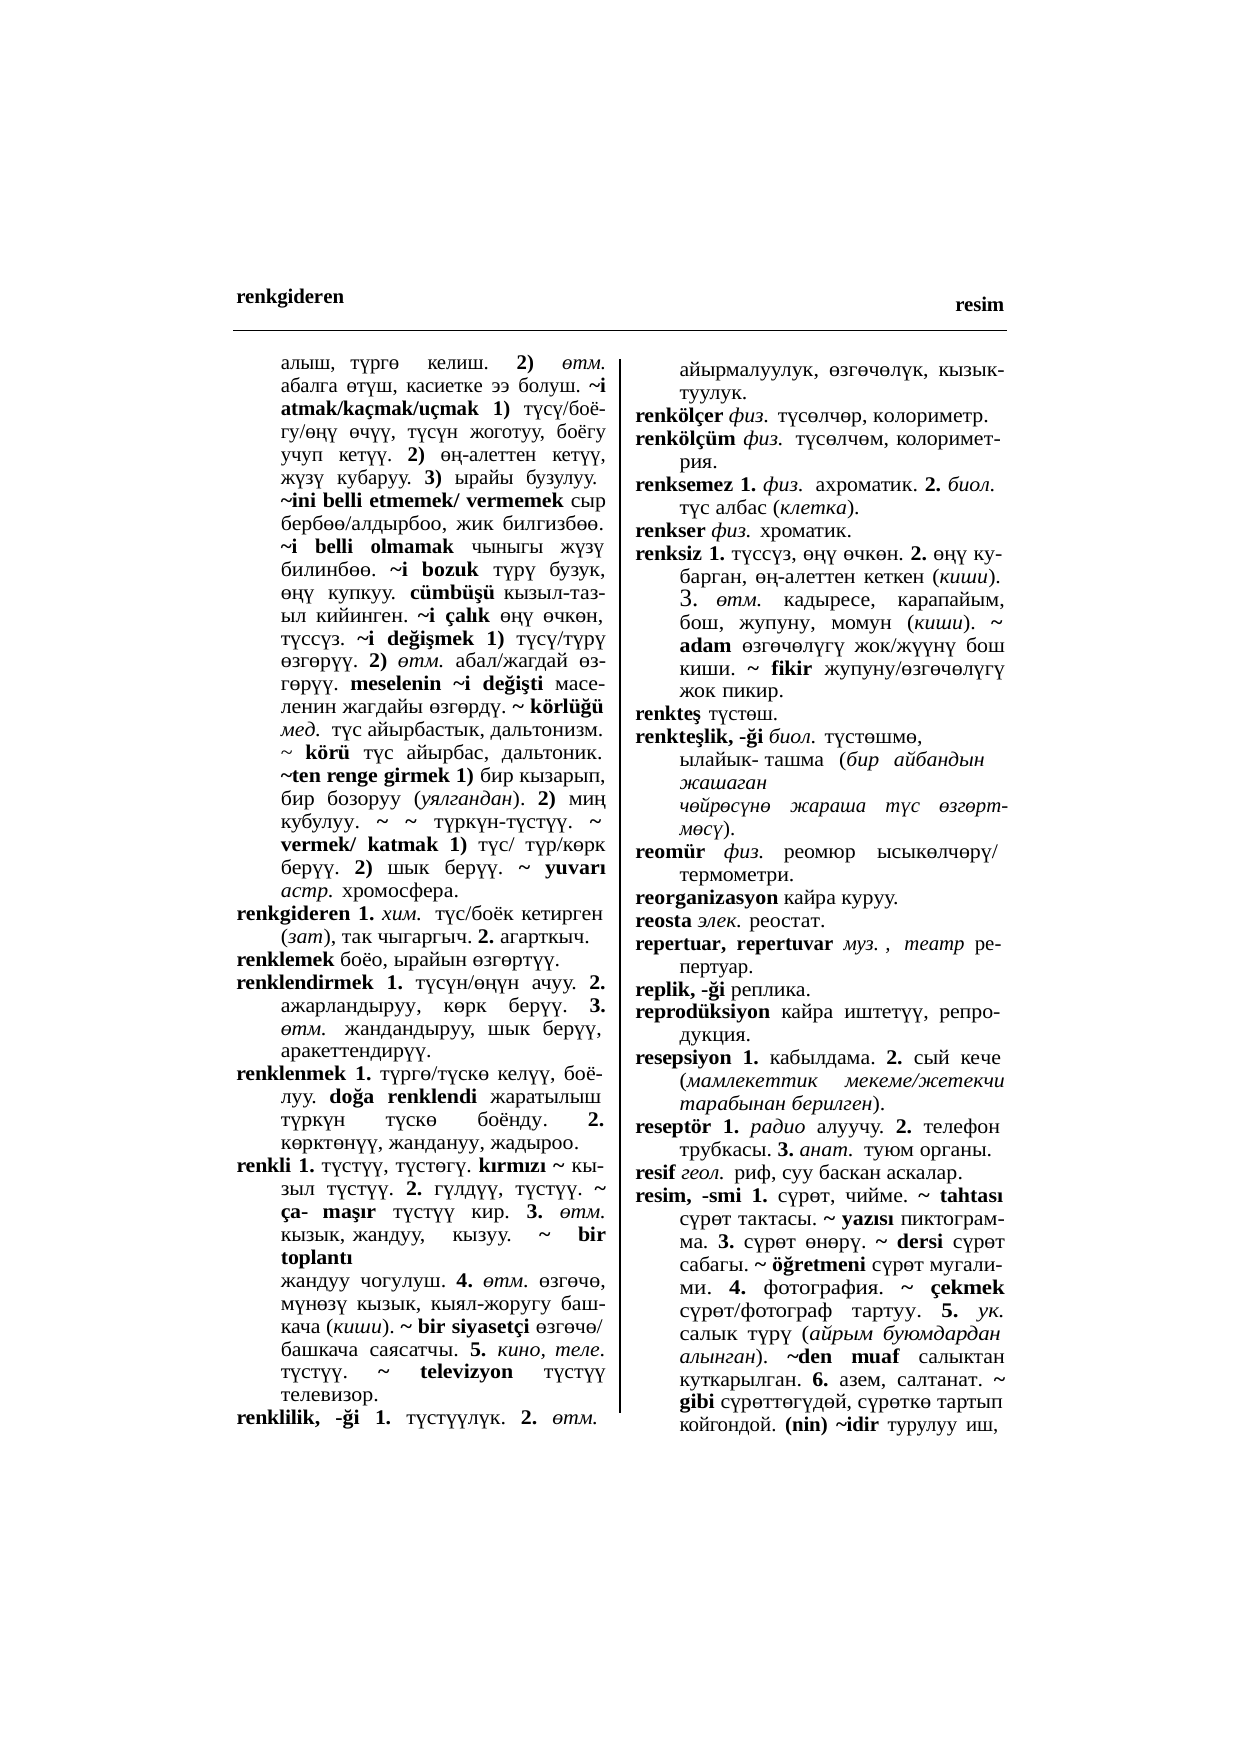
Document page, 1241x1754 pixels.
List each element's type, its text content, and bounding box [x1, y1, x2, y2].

text алыш, түргө келиш. 2) өтм. абалга өтүш, касиетке ээ болуш. ~i atmak/kaçmak/uçmak 1) түсү/боё- гу/өңү өчүү, түсүн жоготуу, боёгу учуп кетүү. 2) өң-алеттен кетүү, жүзү кубаруу. 3) ырайы бузулуу. [281, 350, 606, 489]
text жандуу чогулуш. 4. өтм. өзгөчө, мүнөзү кызык, кыял-жоругу баш- кача (киши). ~ bir siyasetçi өзгөчө/ [281, 1269, 606, 1338]
text түс албас (клетка). [679, 496, 860, 519]
text renkteş түстөш. [635, 702, 1005, 725]
text айырмалуулук, өзгөчөлүк, кызык- туулук. [679, 358, 1004, 404]
text renkli 1. түстүү, түстөгү. kırmızı ~ кы- [236, 1154, 606, 1177]
list өтм. кадыресе, карапайым, бош, жупуну, момун (киши). ~ [679, 588, 1005, 634]
text түркүн түскө боёнду. 2. [281, 1108, 606, 1131]
text ~ini belli etmemek/ vermemek сыр бербөө/алдырбоо, жик билгизбөө. [281, 489, 606, 535]
text renkgideren [236, 284, 345, 308]
text зыл түстүү. 2. гүлдүү, түстүү. ~ ça- maşır түстүү кир. 3. өтм. кызык, жандуу, кызуу. ~ bir toplantı [281, 1177, 606, 1269]
text renkser физ. хроматик. [635, 519, 1048, 542]
text ~ten renge girmek 1) бир кызарып, бир бозоруу (уялгандан). 2) миң кубулуу. ~ ~ түркүн-түстүү. ~ [281, 764, 606, 833]
text түссүз. ~i değişmek 1) түсү/түрү өзгөрүү. 2) өтм. абал/жагдай өз- гөрүү. meselenin ~i değişti масе- [281, 627, 606, 695]
text (мамлекеттик мекеме/жетекчи тарабынан берилген). [679, 1069, 1004, 1115]
text vermek/ katmak 1) түс/ түр/көрк берүү. 2) шык берүү. ~ yuvarı астр. хромосфера. [281, 833, 606, 902]
text ~ körü түс айырбас, дальтоник. [281, 741, 606, 764]
text трубкасы. 3. анат. туюм органы. resif геол. риф, суу баскан аскалар. resim, -smi 1. сүрөт, чийме. ~ tahtası [635, 1138, 1014, 1207]
text reomür физ. реомюр ысыкөлчөрү/ [635, 840, 1065, 863]
text башкача саясатчы. 5. кино, теле. түстүү. ~ televizyon түстүү телевизор. [281, 1338, 605, 1406]
text adam өзгөчөлүгү жок/жүүнү бош киши. ~ fikir жупуну/өзгөчөлүгү жок пикир. [679, 634, 1004, 702]
text renkgideren 1. хим. түс/боёк кетирген [236, 902, 606, 925]
text renkölçüm физ. түсөлчөм, колоримет- рия. [635, 427, 1031, 473]
text resim [894, 292, 1065, 316]
text reseptör 1. радио алуучу. 2. телефон [635, 1115, 1041, 1138]
text renklendirmek 1. түсүн/өңүн ачуу. 2. ажарландыруу, көрк берүү. 3. өтм. жандандыруу, шык берүү, [236, 971, 606, 1039]
text мед. түс айырбастык, дальтонизм. [281, 718, 606, 741]
text renkölçer физ. түсөлчөр, колориметр. [635, 404, 1053, 427]
text койгондой. (nin) ~idir турулуу иш, [679, 1413, 1005, 1436]
text repertuar, repertuvar муз. , театр ре- пертуар. [635, 932, 1004, 978]
text аракеттендирүү. [281, 1039, 434, 1062]
text ленин жагдайы өзгөрдү. ~ körlüğü [281, 695, 606, 718]
text renklenmek 1. түргө/түскө келүү, боё- луу. doğa renklendi жаратылыш [236, 1062, 606, 1108]
text көрктөнүү, жандануу, жадыроо. [281, 1131, 579, 1154]
text renksiz 1. түссүз, өңү өчкөн. 2. өңү ку- [635, 542, 1041, 565]
text resepsiyon 1. кабылдама. 2. сый кече [635, 1046, 1048, 1069]
text renklemek боёо, ырайын өзгөртүү. [236, 948, 606, 971]
text renkteşlik, -ği биол. түстөшмө, ылайык- ташма (бир айбандын жашаган [635, 725, 1004, 794]
text ми. 4. фотография. ~ çekmek сүрөт/фотограф тартуу. 5. ук. салык түрү (айрым буюмдардан [679, 1276, 1004, 1344]
text алынган). ~den muaf салыктан куткарылган. 6. азем, салтанат. ~ gibi сүрөттөгүдөй, сүрөткө тартып [679, 1345, 1005, 1413]
text renklilik, -ği 1. түстүүлүк. 2. өтм. [236, 1406, 606, 1429]
text renksemez 1. физ. ахроматик. 2. биол. [635, 473, 1005, 496]
text барган, өң-алеттен кеткен (киши). [679, 565, 1004, 588]
text чөйрөсүнө жараша түс өзгөрт- мөсү). [679, 794, 1008, 840]
text reprodüksiyon кайра иштетүү, репро- дукция. [635, 1001, 1042, 1046]
text сүрөт тактасы. ~ yazısı пиктограм- ма. 3. сүрөт өнөрү. ~ dersi сүрөт сабагы. ~ öğretmeni сүрөт мугали- [679, 1207, 1005, 1276]
text ~i belli olmamak чыныгы жүзү [281, 535, 606, 558]
text (зат), так чыгаргыч. 2. агарткыч. [281, 925, 592, 948]
text термометри. reorganizasyon кайра куруу. reosta элек. реостат. [635, 863, 935, 932]
text replik, -ği реплика. [635, 978, 1005, 1001]
text билинбөө. ~i bozuk түрү бузук, өңү купкуу. cümbüşü кызыл-таз- ыл кийинген. ~i çalık өңү өчкөн, [281, 558, 606, 627]
